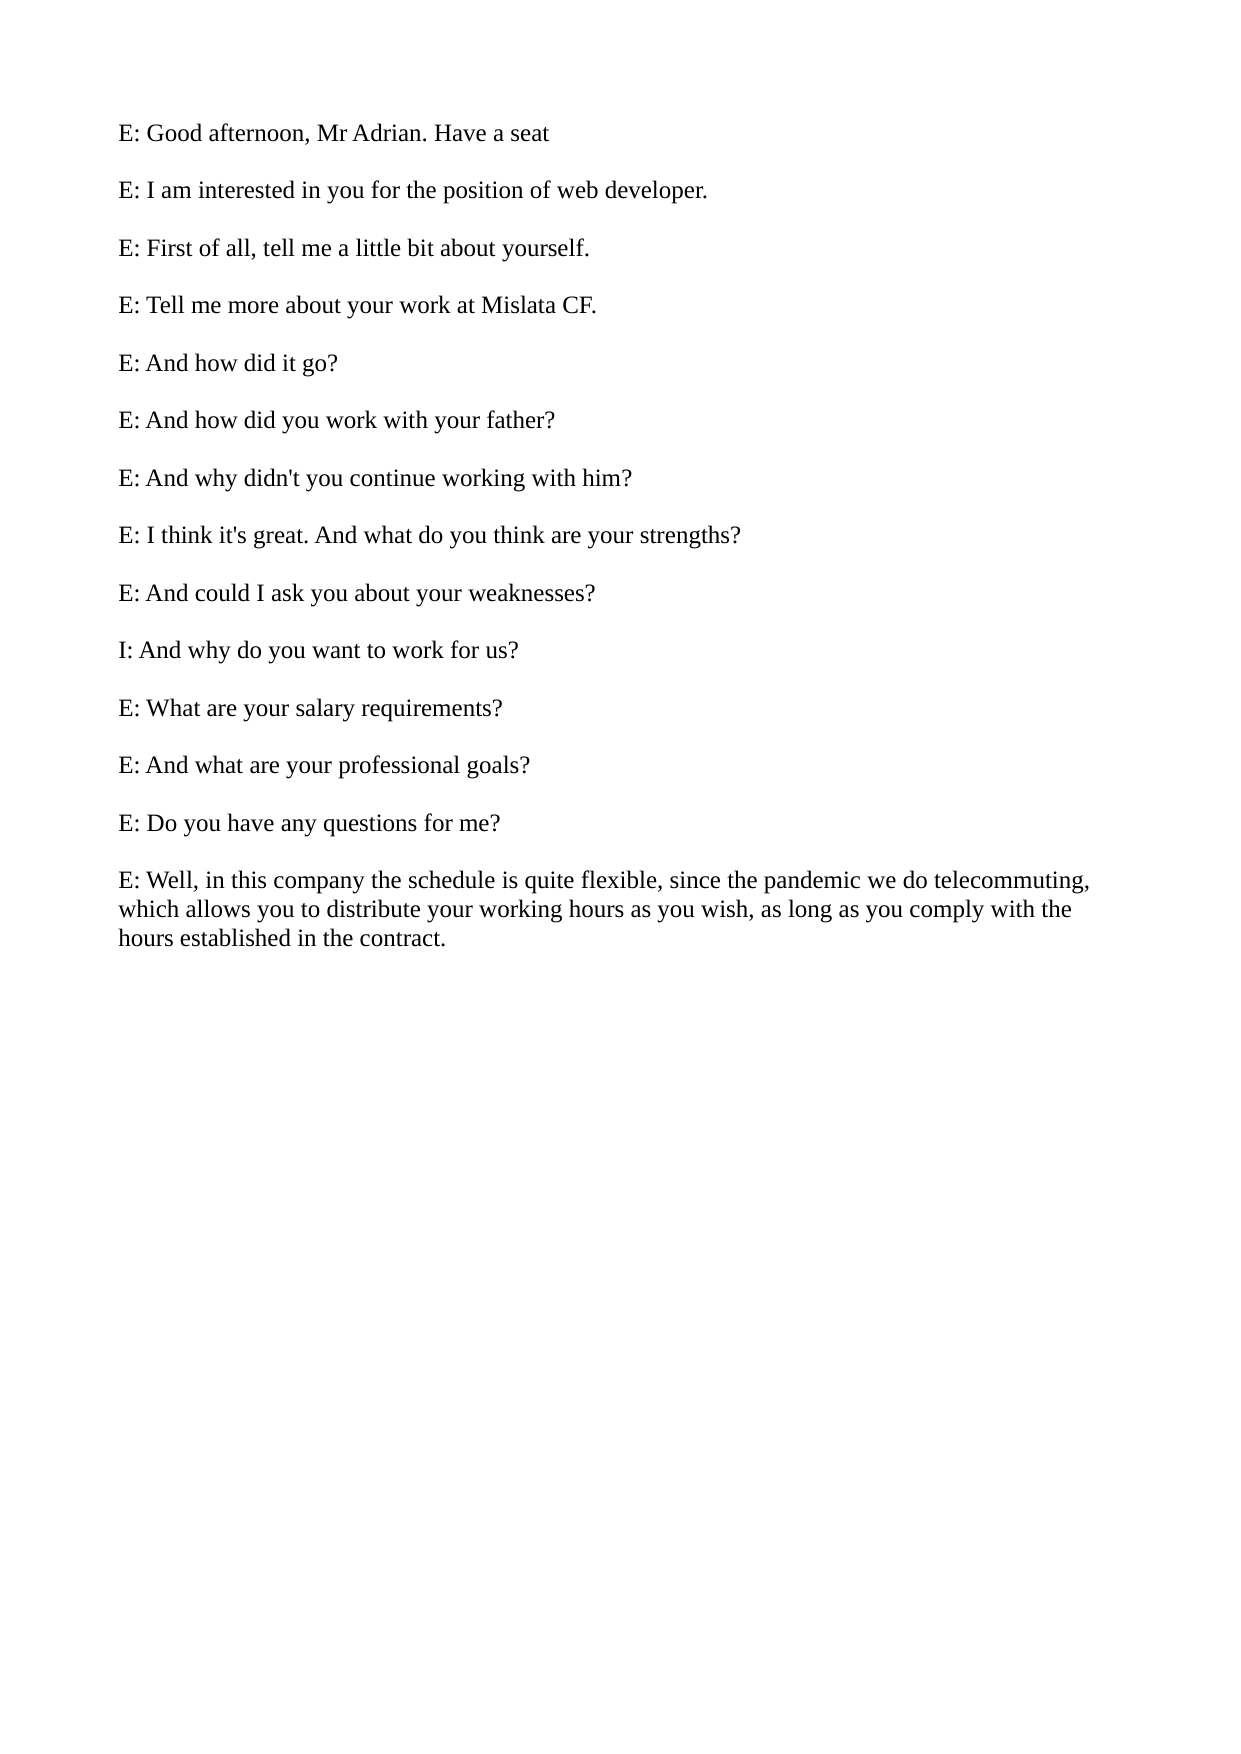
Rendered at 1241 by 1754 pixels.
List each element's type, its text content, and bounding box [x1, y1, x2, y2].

text E: Good afternoon, Mr Adrian. Have a seat E: I am interested in you for the position of web developer. E: First of all, tell me a little bit about yourself. E: Tell me more about your work at Mislata CF. E: And how did it go? E: And how did you work with your father? E: And why didn't you continue working with him? E: I think it's great. And what do you think are your strengths? E: And could I ask you about your weaknesses? I: And why do you want to work for us? E: What are your salary requirements? E: And what are your professional goals? E: Do you have any questions for me? E: Well, in this company the schedule is quite flexible, since the pandemic we do telecommuting, which allows you to distribute your working hours as you wish, as long as you comply with the hours established in the contract. [118, 118, 1122, 1009]
